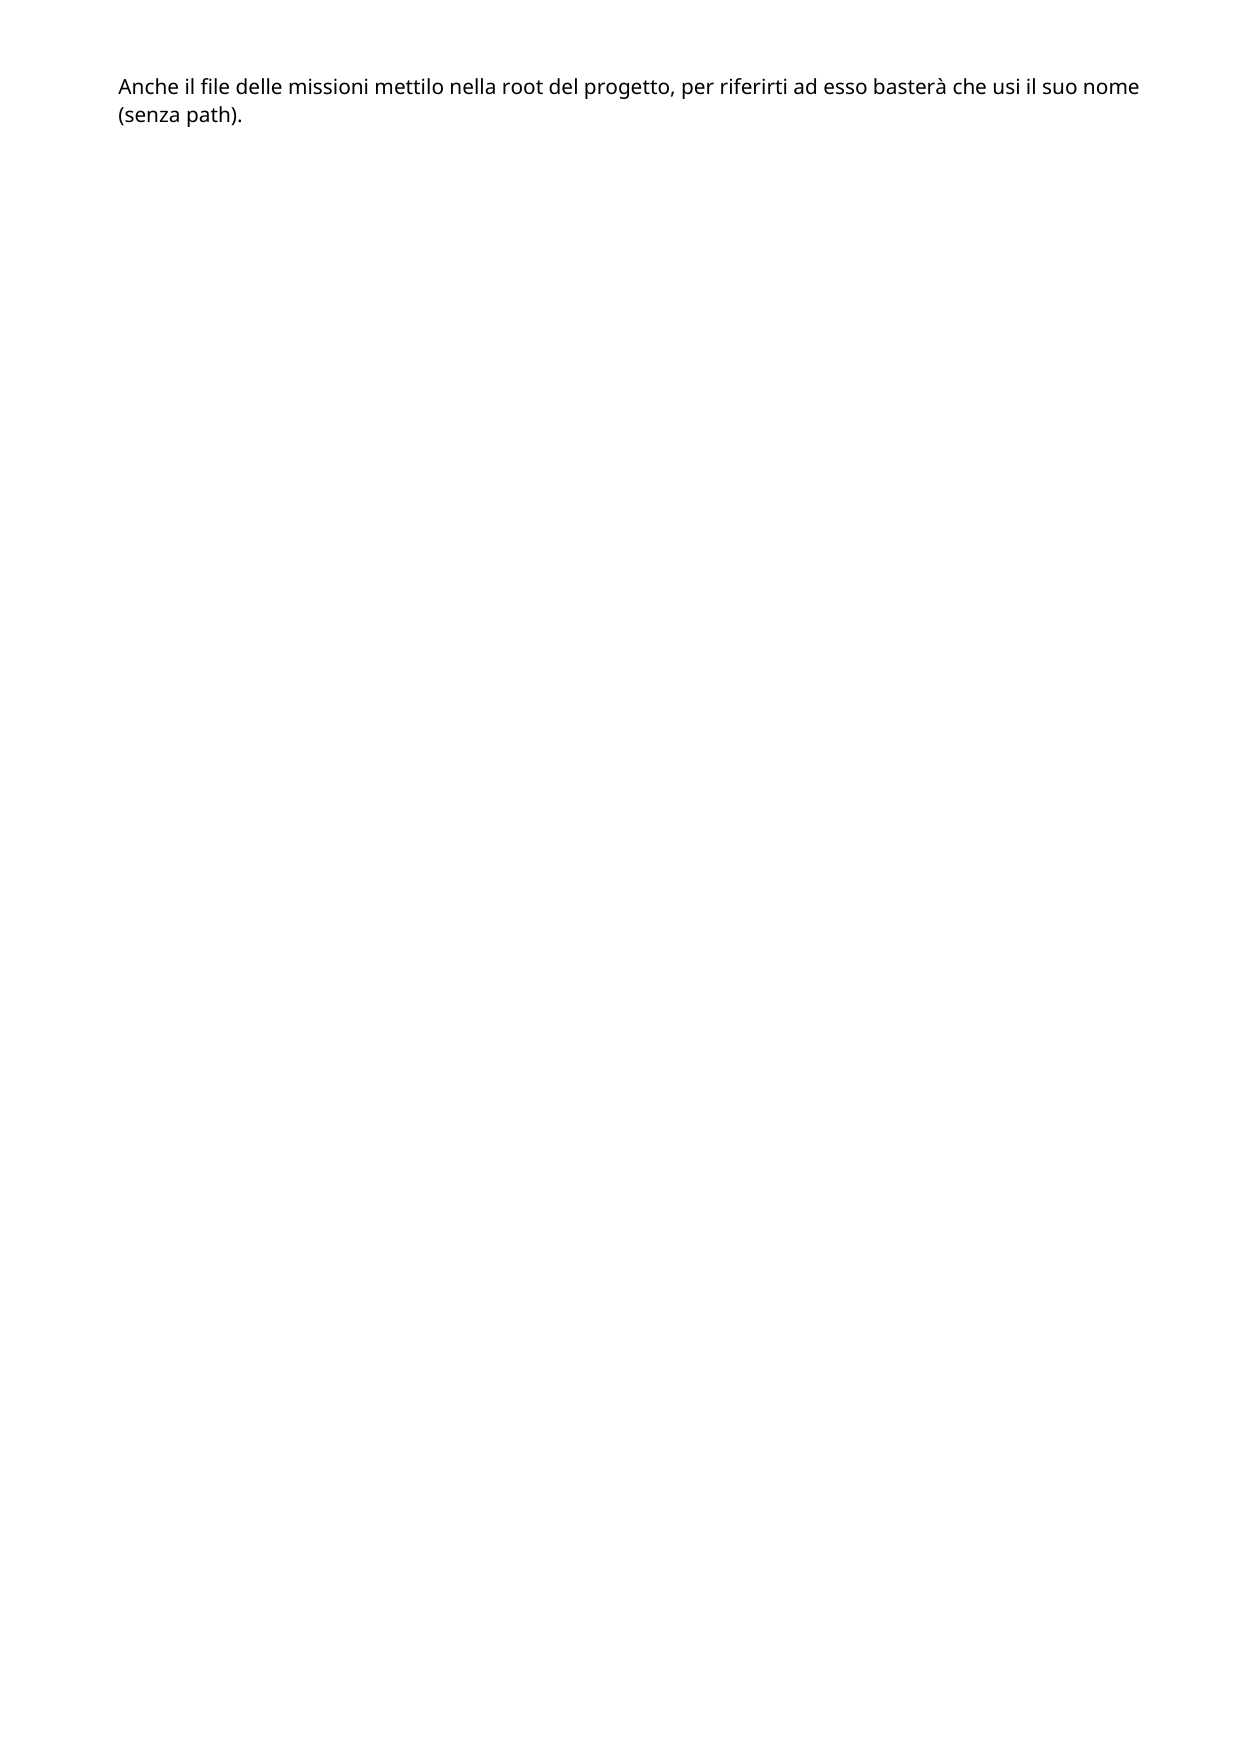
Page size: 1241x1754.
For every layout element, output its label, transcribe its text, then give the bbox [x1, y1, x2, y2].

text Anche il file delle missioni mettilo nella root del progetto, per riferirti ad esso basterà che usi il suo nome (senza path). [118, 72, 1146, 129]
